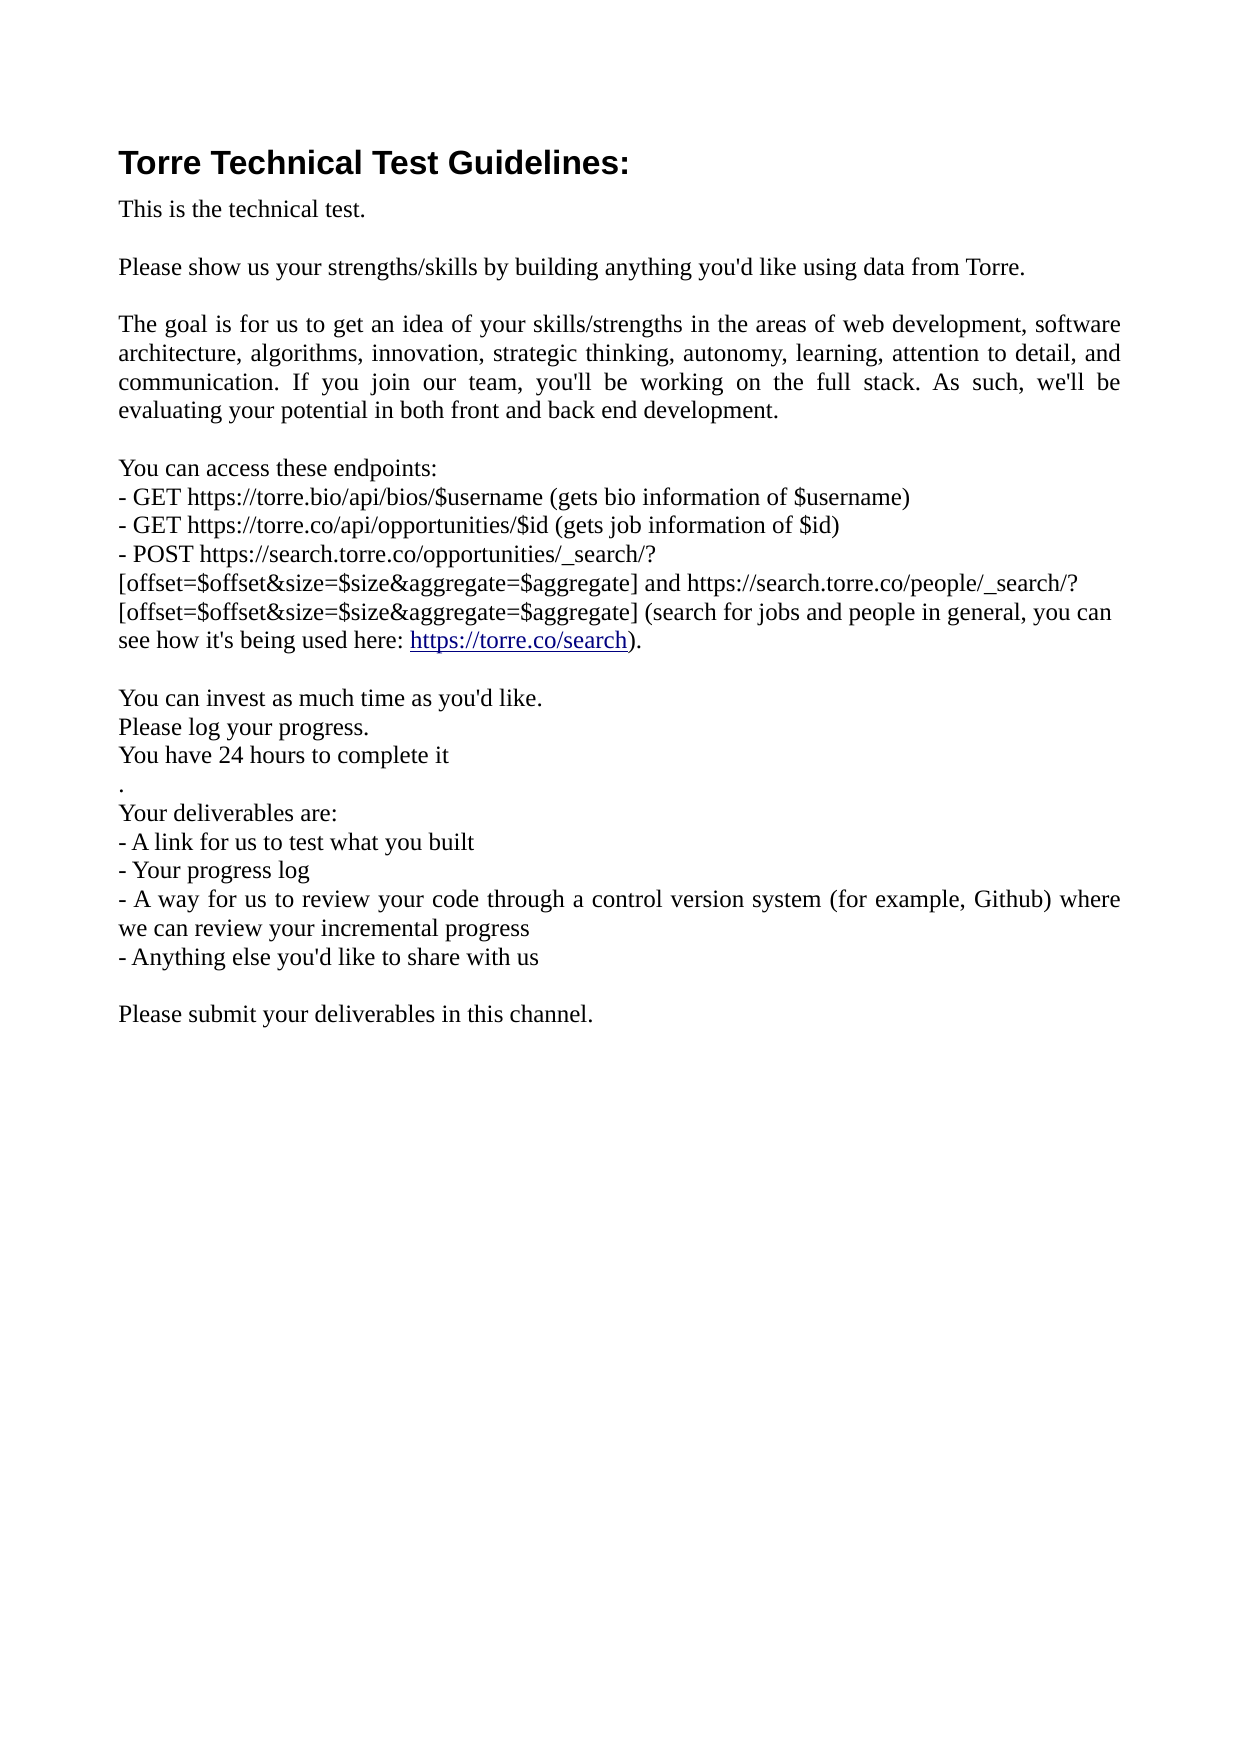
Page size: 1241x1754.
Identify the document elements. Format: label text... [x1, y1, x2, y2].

text - A link for us to test what you built [118, 827, 1122, 856]
text - A way for us to review your code through a control version system (for example, Github) where we can review your incremental progress [118, 884, 1122, 942]
text - GET https://torre.bio/api/bios/$username (gets bio information of $username) [118, 482, 1122, 511]
text - Anything else you'd like to share with us [118, 942, 1122, 971]
text - GET https://torre.co/api/opportunities/$id (gets job information of $id) [118, 511, 1122, 539]
text - POST https://search.torre.co/opportunities/_search/?[offset=$offset&size=$size&aggregate=$aggregate] and https://search.torre.co/people/_search/?[offset=$offset&size=$size&aggregate=$aggregate] (search for jobs and people in general, you can see how it's being used here: https://torre.co/search). [118, 539, 1122, 654]
text Your deliverables are: [118, 798, 1122, 827]
text Please show us your strengths/skills by building anything you'd like using data from Torre. [118, 252, 1122, 281]
text You have 24 hours to complete it [118, 741, 1122, 769]
text Please submit your deliverables in this channel. [118, 999, 1122, 1028]
text This is the technical test. [118, 194, 1122, 223]
subtitle Torre Technical Test Guidelines: [118, 143, 1122, 182]
text - Your progress log [118, 856, 1122, 884]
text You can invest as much time as you'd like. [118, 683, 1122, 712]
text The goal is for us to get an idea of your skills/strengths in the areas of web development, software architecture, algorithms, innovation, strategic thinking, autonomy, learning, attention to detail, and communication. If you join our team, you'll be working on the full stack. As such, we'll be evaluating your potential in both front and back end development. [118, 309, 1122, 424]
text . [118, 769, 1122, 798]
text Please log your progress. [118, 712, 1122, 741]
text You can access these endpoints: [118, 453, 1122, 482]
